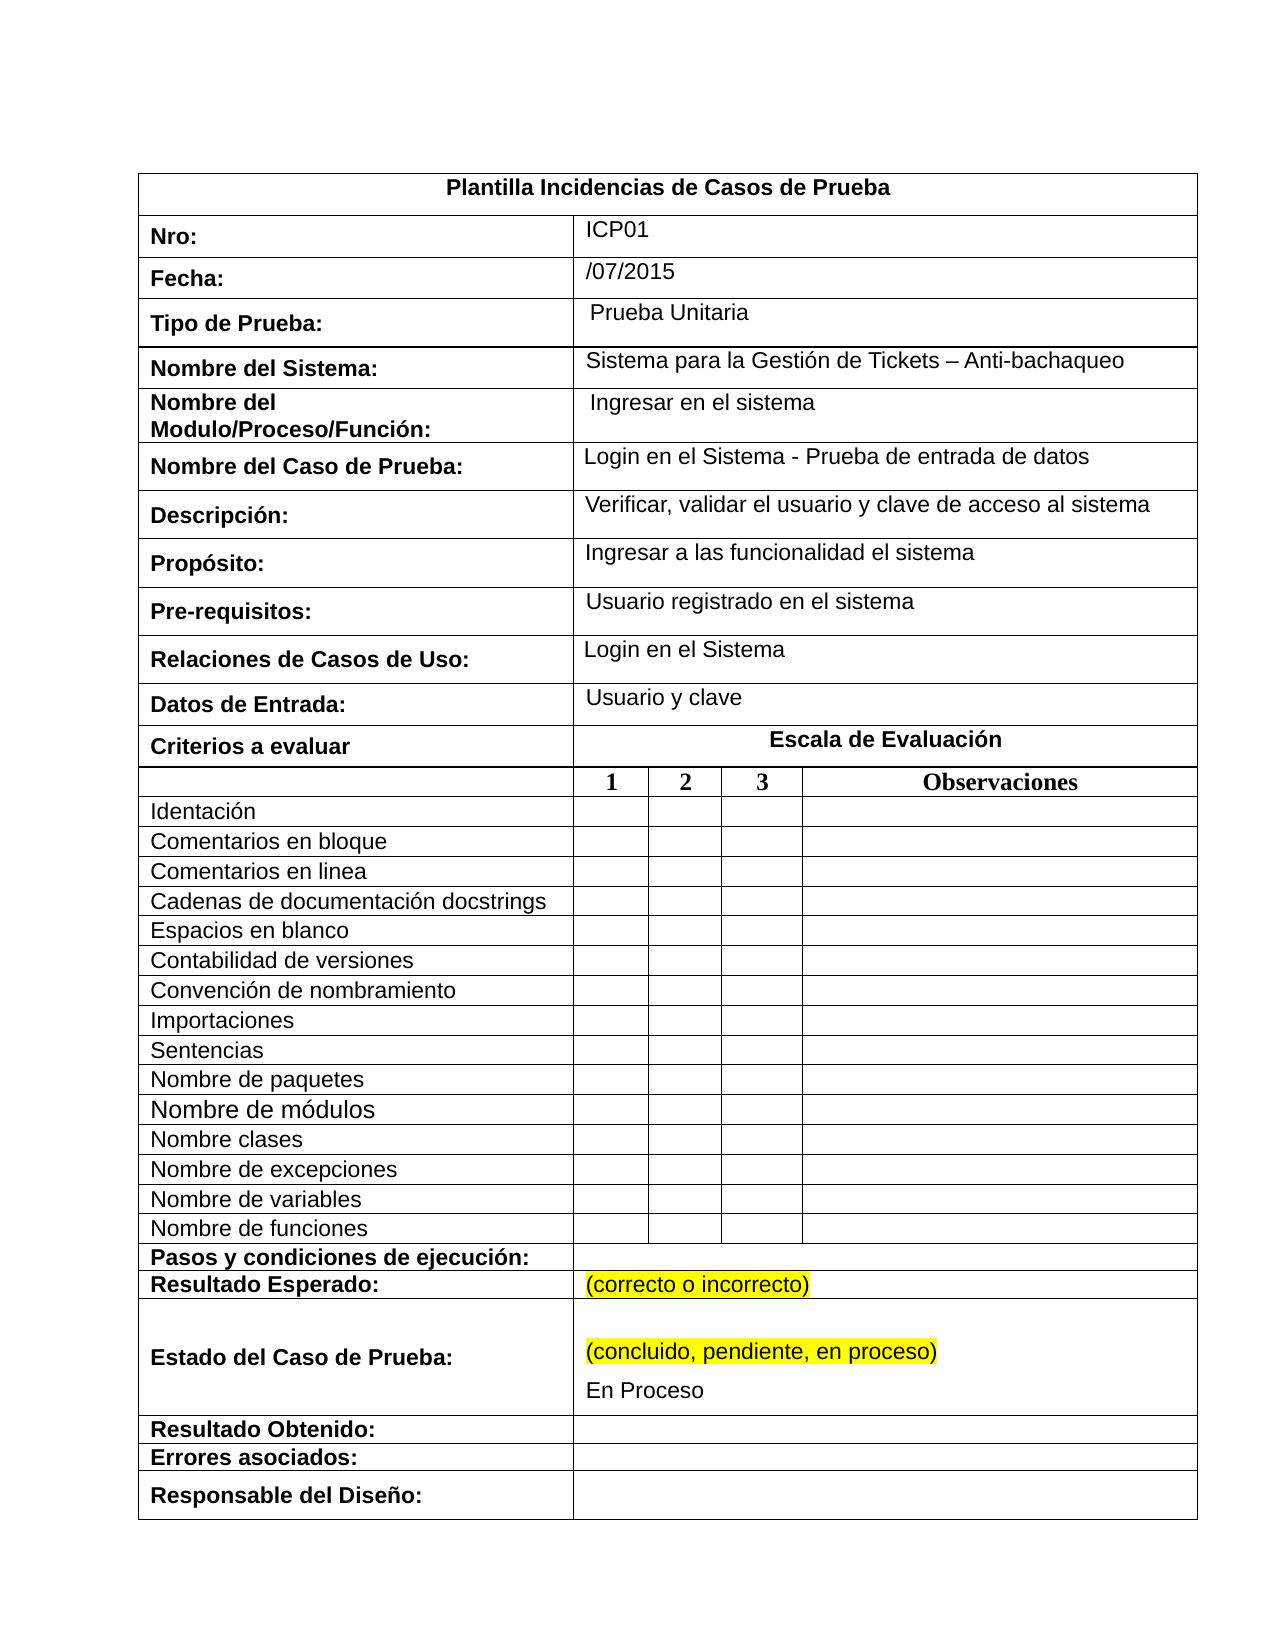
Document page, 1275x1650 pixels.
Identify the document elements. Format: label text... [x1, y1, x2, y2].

table_cell Relaciones de Casos de Uso: [139, 636, 573, 683]
table_cell [803, 1006, 1197, 1034]
table_cell [803, 1125, 1197, 1154]
table_cell Contabilidad de versiones [139, 946, 573, 975]
table_cell [722, 887, 802, 915]
table_cell Propósito: [139, 539, 573, 587]
table_cell [803, 916, 1197, 945]
table_cell [649, 976, 721, 1005]
table_cell Comentarios en bloque [139, 827, 573, 856]
table_cell [574, 1065, 648, 1094]
table_cell [574, 1185, 648, 1213]
table_cell Importaciones [139, 1006, 573, 1034]
table_cell [574, 1214, 648, 1243]
table_cell Nro: [139, 216, 573, 257]
table_cell [722, 1185, 802, 1213]
table_cell Estado del Caso de Prueba: [139, 1299, 573, 1415]
table_cell [649, 887, 721, 915]
table_cell [722, 1006, 802, 1034]
table_cell Usuario registrado en el sistema [574, 588, 1197, 635]
table_cell 1 [574, 768, 648, 796]
table_cell [649, 1095, 721, 1124]
table_cell Resultado Obtenido: [139, 1416, 573, 1443]
table_cell [722, 857, 802, 886]
table_cell [649, 1125, 721, 1154]
table_cell Responsable del Diseño: [139, 1471, 573, 1518]
table_cell Identación [139, 797, 573, 826]
table_cell [649, 797, 721, 826]
table_cell Nombre de variables [139, 1185, 573, 1213]
table_cell Escala de Evaluación [574, 726, 1197, 766]
table_cell [722, 1155, 802, 1183]
table_cell Errores asociados: [139, 1444, 573, 1470]
table_cell [803, 1065, 1197, 1094]
table_cell [722, 797, 802, 826]
table_cell [722, 1036, 802, 1064]
table_cell [803, 887, 1197, 915]
table_cell [649, 1214, 721, 1243]
table_cell [574, 946, 648, 975]
table_cell [574, 857, 648, 886]
table_cell [574, 827, 648, 856]
table_cell [803, 797, 1197, 826]
table_cell Nombre del Sistema: [139, 348, 573, 388]
table_cell [574, 1471, 1197, 1518]
table_cell Nombre clases [139, 1125, 573, 1154]
table_cell [649, 1036, 721, 1064]
table_cell Resultado Esperado: [139, 1271, 573, 1298]
table_cell Criterios a evaluar [139, 726, 573, 766]
table_cell (correcto o incorrecto) [574, 1271, 1197, 1298]
table_cell Nombre del Modulo/Proceso/Función: [139, 389, 573, 442]
table_header Plantilla Incidencias de Casos de Prueba [139, 174, 1197, 215]
table_cell Comentarios en linea [139, 857, 573, 886]
table_cell [649, 857, 721, 886]
table_cell Login en el Sistema [574, 636, 1197, 683]
table_cell Convención de nombramiento [139, 976, 573, 1005]
table_cell [803, 1155, 1197, 1183]
table_cell [649, 946, 721, 975]
table_cell Nombre de módulos [139, 1095, 573, 1124]
table_cell [803, 946, 1197, 975]
table_cell Descripción: [139, 491, 573, 538]
table_cell Verificar, validar el usuario y clave de acceso al sistema [574, 491, 1197, 538]
table_cell Nombre de excepciones [139, 1155, 573, 1183]
table_cell [574, 976, 648, 1005]
table_cell ICP01 [574, 216, 1197, 257]
table_cell Sistema para la Gestión de Tickets – Anti-bachaqueo [574, 348, 1197, 388]
table_cell Sentencias [139, 1036, 573, 1064]
table_cell [722, 946, 802, 975]
table_cell [722, 916, 802, 945]
table_cell [722, 1125, 802, 1154]
table_cell [803, 1036, 1197, 1064]
table_cell 2 [649, 768, 721, 796]
table_cell [722, 1095, 802, 1124]
table_cell [574, 1095, 648, 1124]
table_cell [803, 1095, 1197, 1124]
table_cell Nombre del Caso de Prueba: [139, 443, 573, 490]
table_cell [574, 1244, 1197, 1270]
table_cell Pre-requisitos: [139, 588, 573, 635]
table_cell [574, 1155, 648, 1183]
table_cell [649, 916, 721, 945]
table_cell [722, 1214, 802, 1243]
table_cell [803, 1185, 1197, 1213]
table_cell [574, 797, 648, 826]
table_cell [649, 827, 721, 856]
table_cell Ingresar a las funcionalidad el sistema [574, 539, 1197, 587]
table_cell Datos de Entrada: [139, 684, 573, 725]
table_cell [574, 1125, 648, 1154]
table_cell [574, 1416, 1197, 1443]
table_cell Usuario y clave [574, 684, 1197, 725]
table_cell [139, 768, 573, 796]
table_cell Observaciones [803, 768, 1197, 796]
table_cell [574, 1006, 648, 1034]
table_cell Login en el Sistema - Prueba de entrada de datos [574, 443, 1197, 490]
table_cell [803, 827, 1197, 856]
table_cell /07/2015 [574, 258, 1197, 298]
table_cell Fecha: [139, 258, 573, 298]
table_cell [574, 1036, 648, 1064]
table_cell (concluido, pendiente, en proceso) En Proceso [574, 1299, 1197, 1415]
table_cell [803, 857, 1197, 886]
table_cell [574, 1444, 1197, 1470]
table_cell Pasos y condiciones de ejecución: [139, 1244, 573, 1270]
table_cell Ingresar en el sistema [574, 389, 1197, 442]
table_cell [803, 976, 1197, 1005]
table_cell [722, 827, 802, 856]
table_cell Nombre de funciones [139, 1214, 573, 1243]
table_cell [649, 1006, 721, 1034]
table_cell [649, 1065, 721, 1094]
table_cell Espacios en blanco [139, 916, 573, 945]
table_cell Cadenas de documentación docstrings [139, 887, 573, 915]
table_cell [722, 1065, 802, 1094]
table_cell [574, 916, 648, 945]
table_cell Nombre de paquetes [139, 1065, 573, 1094]
table_cell [649, 1155, 721, 1183]
table_cell [722, 976, 802, 1005]
table_cell [649, 1185, 721, 1213]
table_cell [803, 1214, 1197, 1243]
table_cell [574, 887, 648, 915]
table_cell 3 [722, 768, 802, 796]
table_cell Tipo de Prueba: [139, 299, 573, 346]
table_cell Prueba Unitaria [574, 299, 1197, 346]
